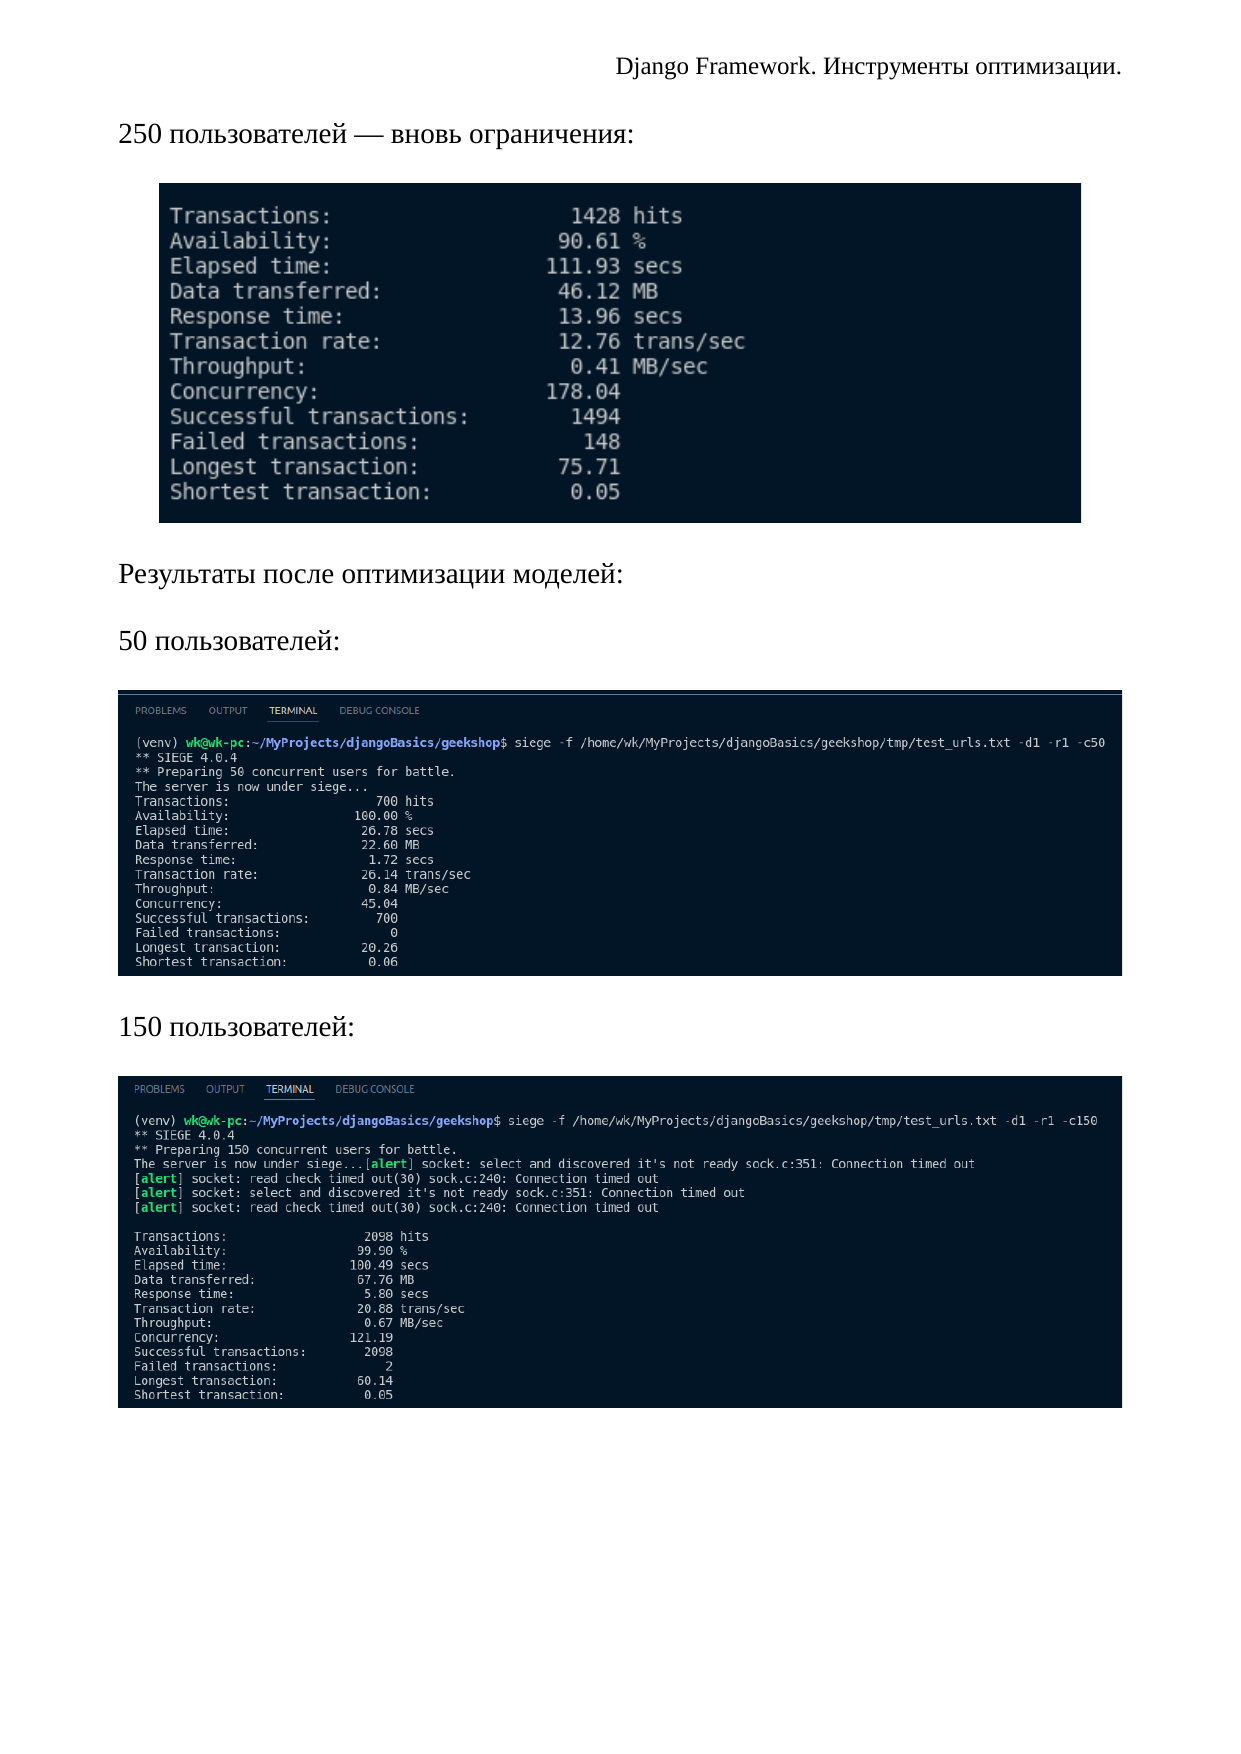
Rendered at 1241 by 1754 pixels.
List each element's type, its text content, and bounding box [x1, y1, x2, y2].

picture [159, 183, 1082, 523]
picture [118, 1076, 1123, 1408]
text 50 пользователей: [118, 623, 1122, 657]
text Результаты после оптимизации моделей: [118, 556, 1122, 590]
text 250 пользователей — вновь ограничения: [118, 116, 1122, 150]
picture [118, 690, 1123, 976]
text 150 пользователей: [118, 1009, 1122, 1042]
